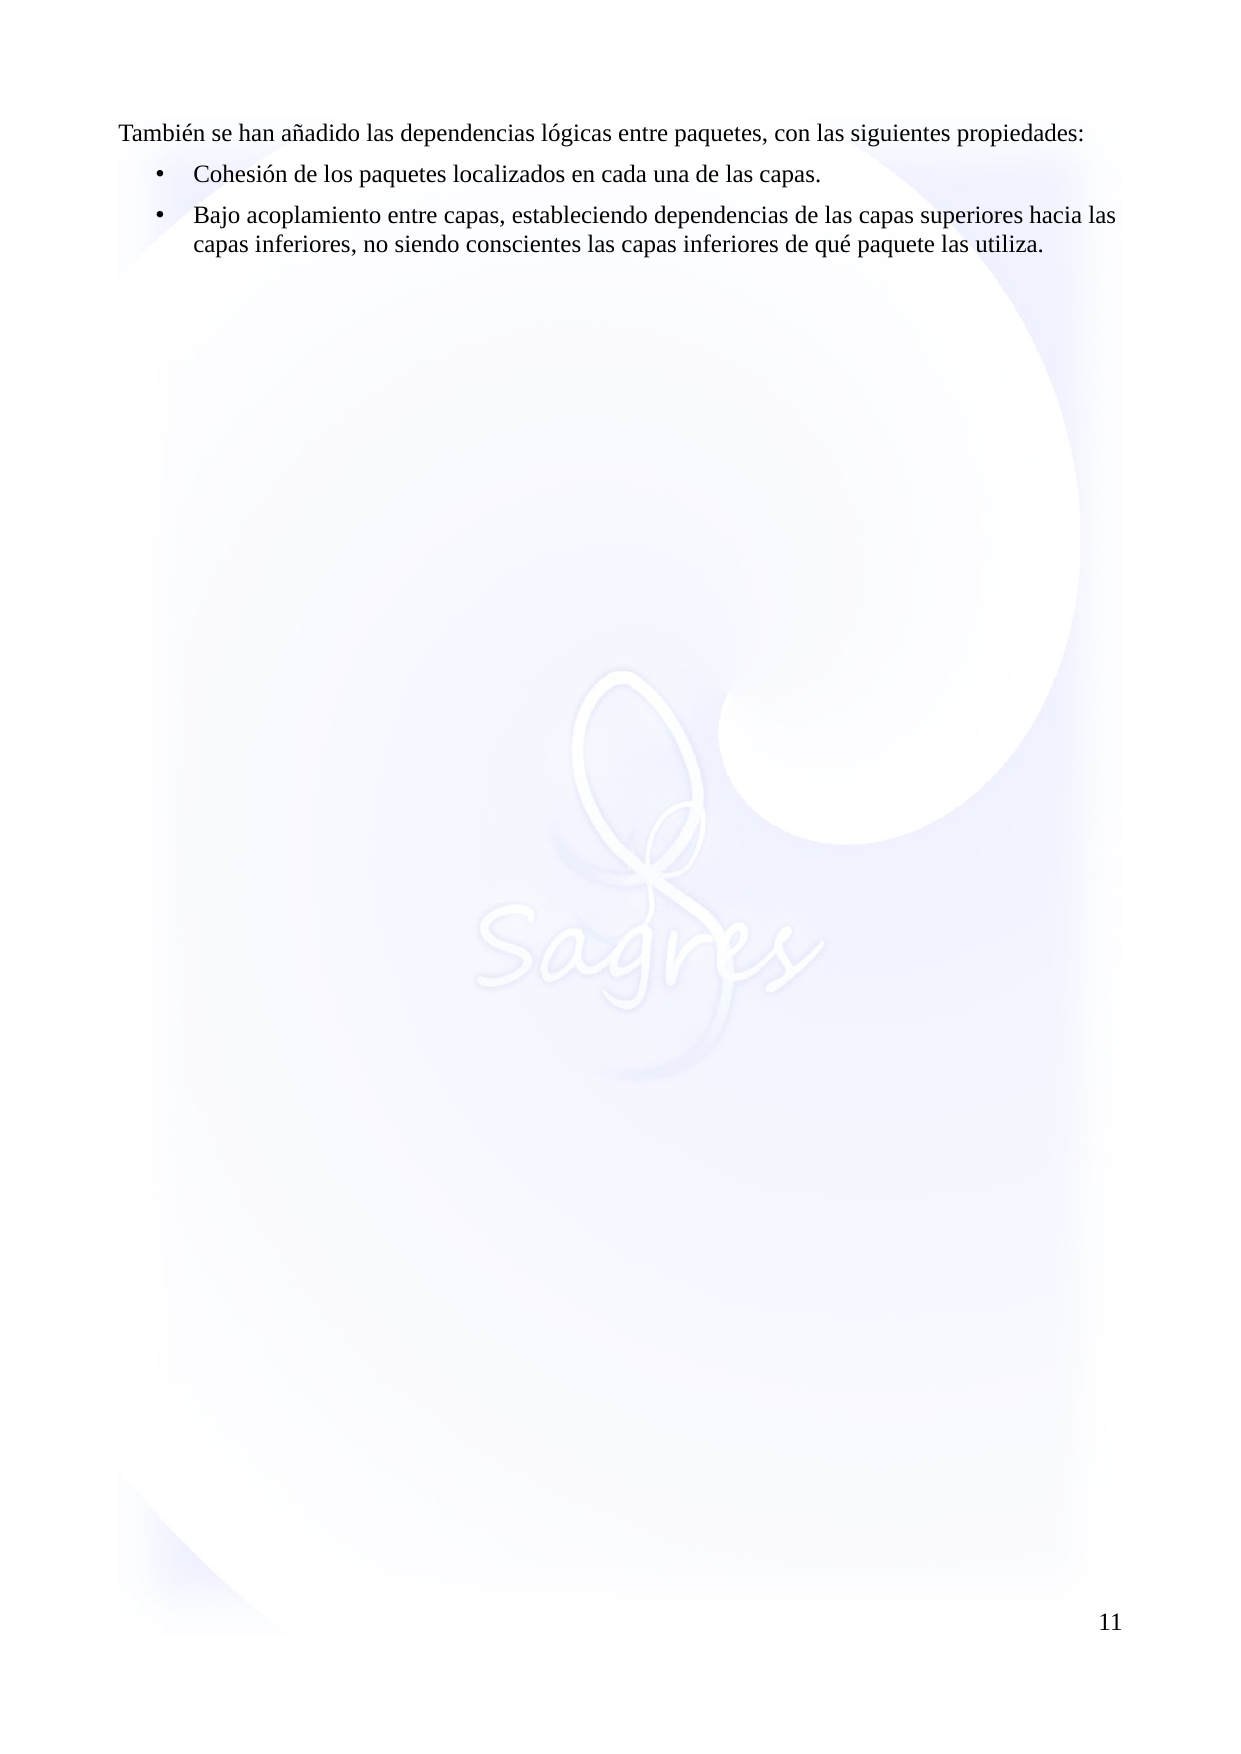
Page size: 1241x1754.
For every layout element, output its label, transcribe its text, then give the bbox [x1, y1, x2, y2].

text También se han añadido las dependencias lógicas entre paquetes, con las siguientes propiedades: [118, 118, 1122, 147]
list Cohesión de los paquetes localizados en cada una de las capas. [156, 159, 1122, 188]
list Bajo acoplamiento entre capas, estableciendo dependencias de las capas superiores hacia las capas inferiores, no siendo conscientes las capas inferiores de qué paquete las utiliza. [156, 201, 1122, 258]
picture [118, 147, 1122, 1636]
